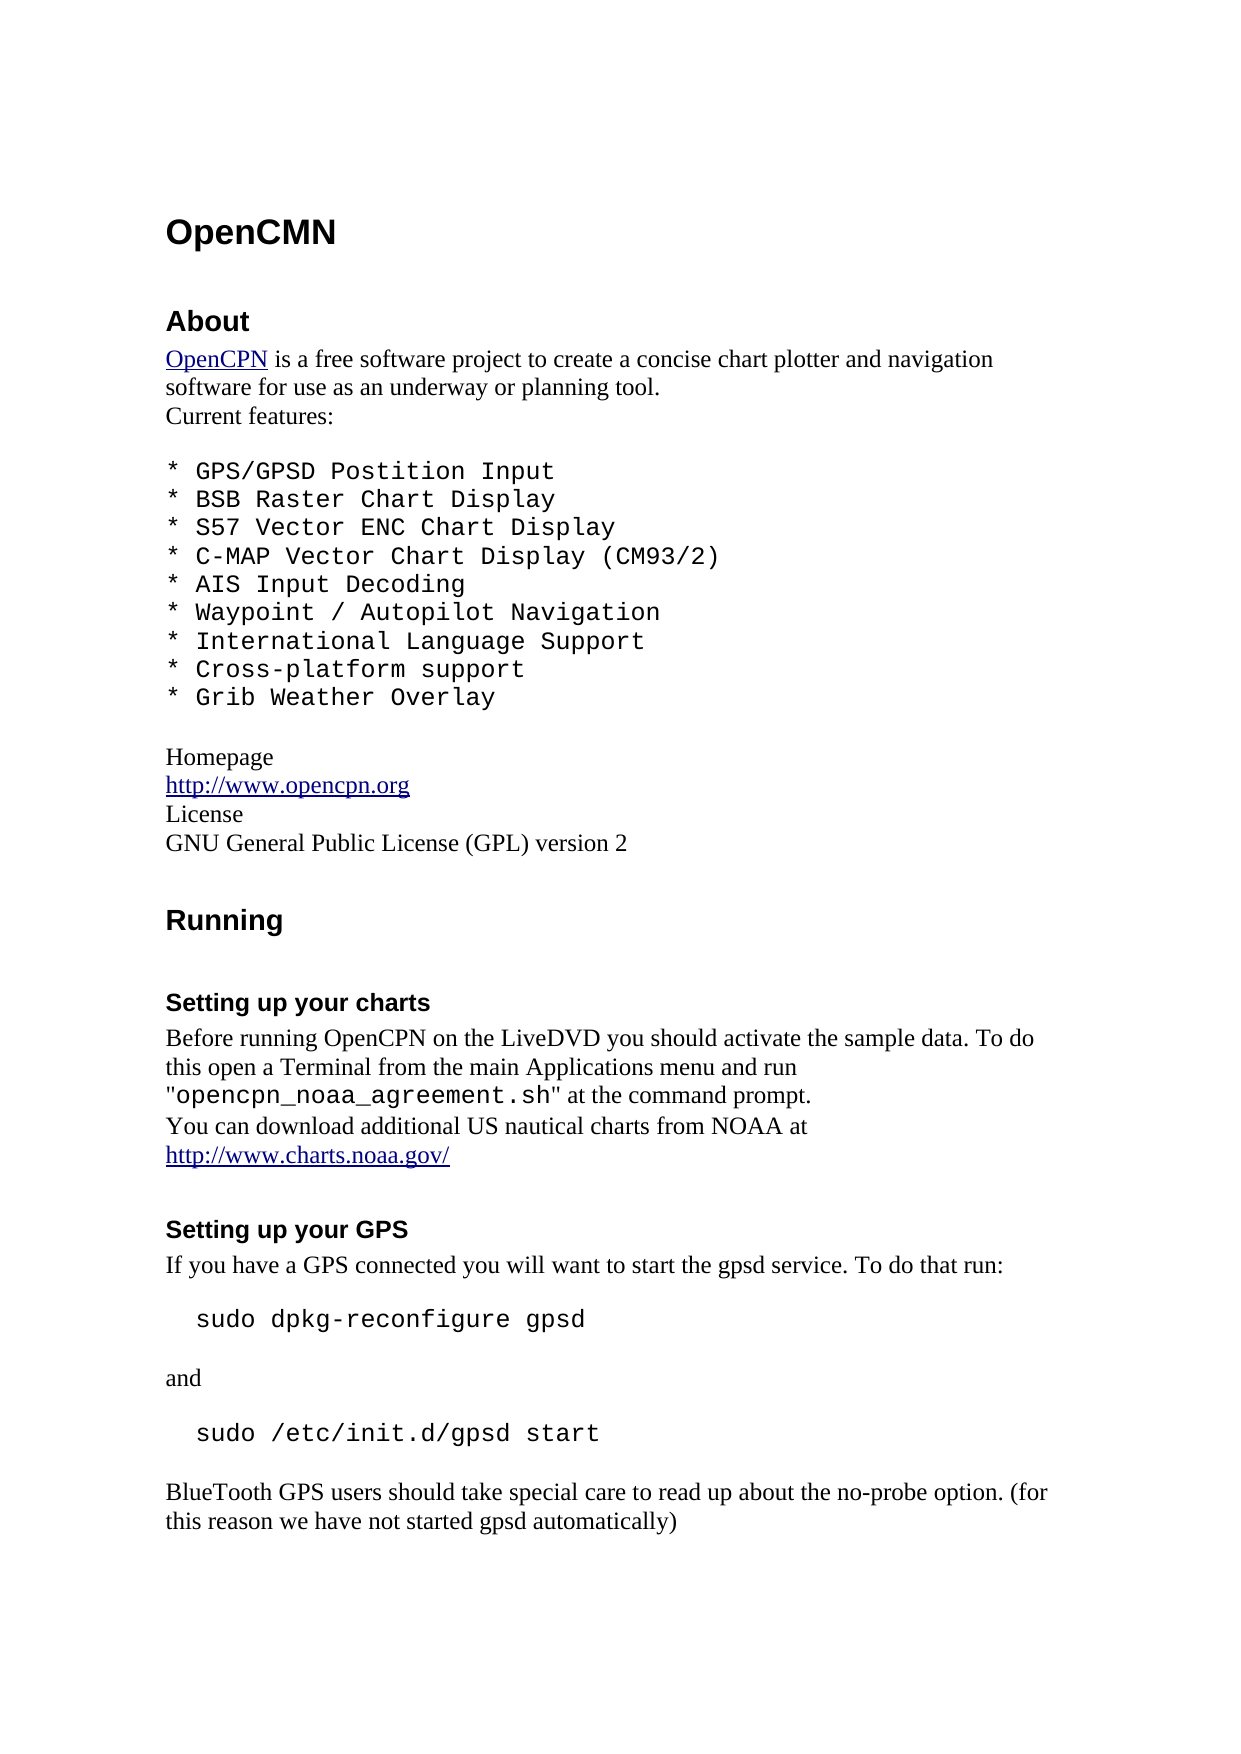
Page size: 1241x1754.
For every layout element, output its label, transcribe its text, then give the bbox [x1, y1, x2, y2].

text sudo /etc/init.d/gpsd start [165, 1392, 1075, 1477]
text http://www.opencpn.org [165, 770, 1075, 799]
text Current features: [165, 401, 1075, 430]
text GNU General Public License (GPL) version 2 [165, 828, 1075, 857]
subtitle Setting up your charts [165, 988, 1075, 1017]
text OpenCPN is a free software project to create a concise chart plotter and navigation software for use as an underway or planning tool. [165, 344, 1075, 401]
text You can download additional US nautical charts from NOAA at http://www.charts.noaa.gov/ [165, 1111, 1075, 1169]
text Homepage [165, 742, 1075, 770]
subtitle OpenCMN [165, 211, 1075, 252]
text and [165, 1363, 1075, 1392]
text License [165, 799, 1075, 828]
subtitle Setting up your GPS [165, 1215, 1075, 1243]
subtitle About [165, 304, 1075, 337]
subtitle Running [165, 902, 1075, 936]
text BlueTooth GPS users should take special care to read up about the no-probe option. (for this reason we have not started gpsd automatically) [165, 1477, 1075, 1563]
text If you have a GPS connected you will want to start the gpsd service. To do that run: [165, 1250, 1075, 1278]
text * GPS/GPSD Postition Input * BSB Raster Chart Display * S57 Vector ENC Chart Display * C-MAP Vector Chart Display (CM93/2) * AIS Input Decoding * Waypoint / Autopilot Navigation * International Language Support * Cross-platform support * Grib Weather Overlay [165, 430, 1075, 742]
text Before running OpenCPN on the LiveDVD you should activate the sample data. To do this open a Terminal from the main Applications menu and run "opencpn_noaa_agreement.sh" at the command prompt. [165, 1023, 1075, 1111]
text sudo dpkg-reconfigure gpsd [165, 1278, 1075, 1363]
